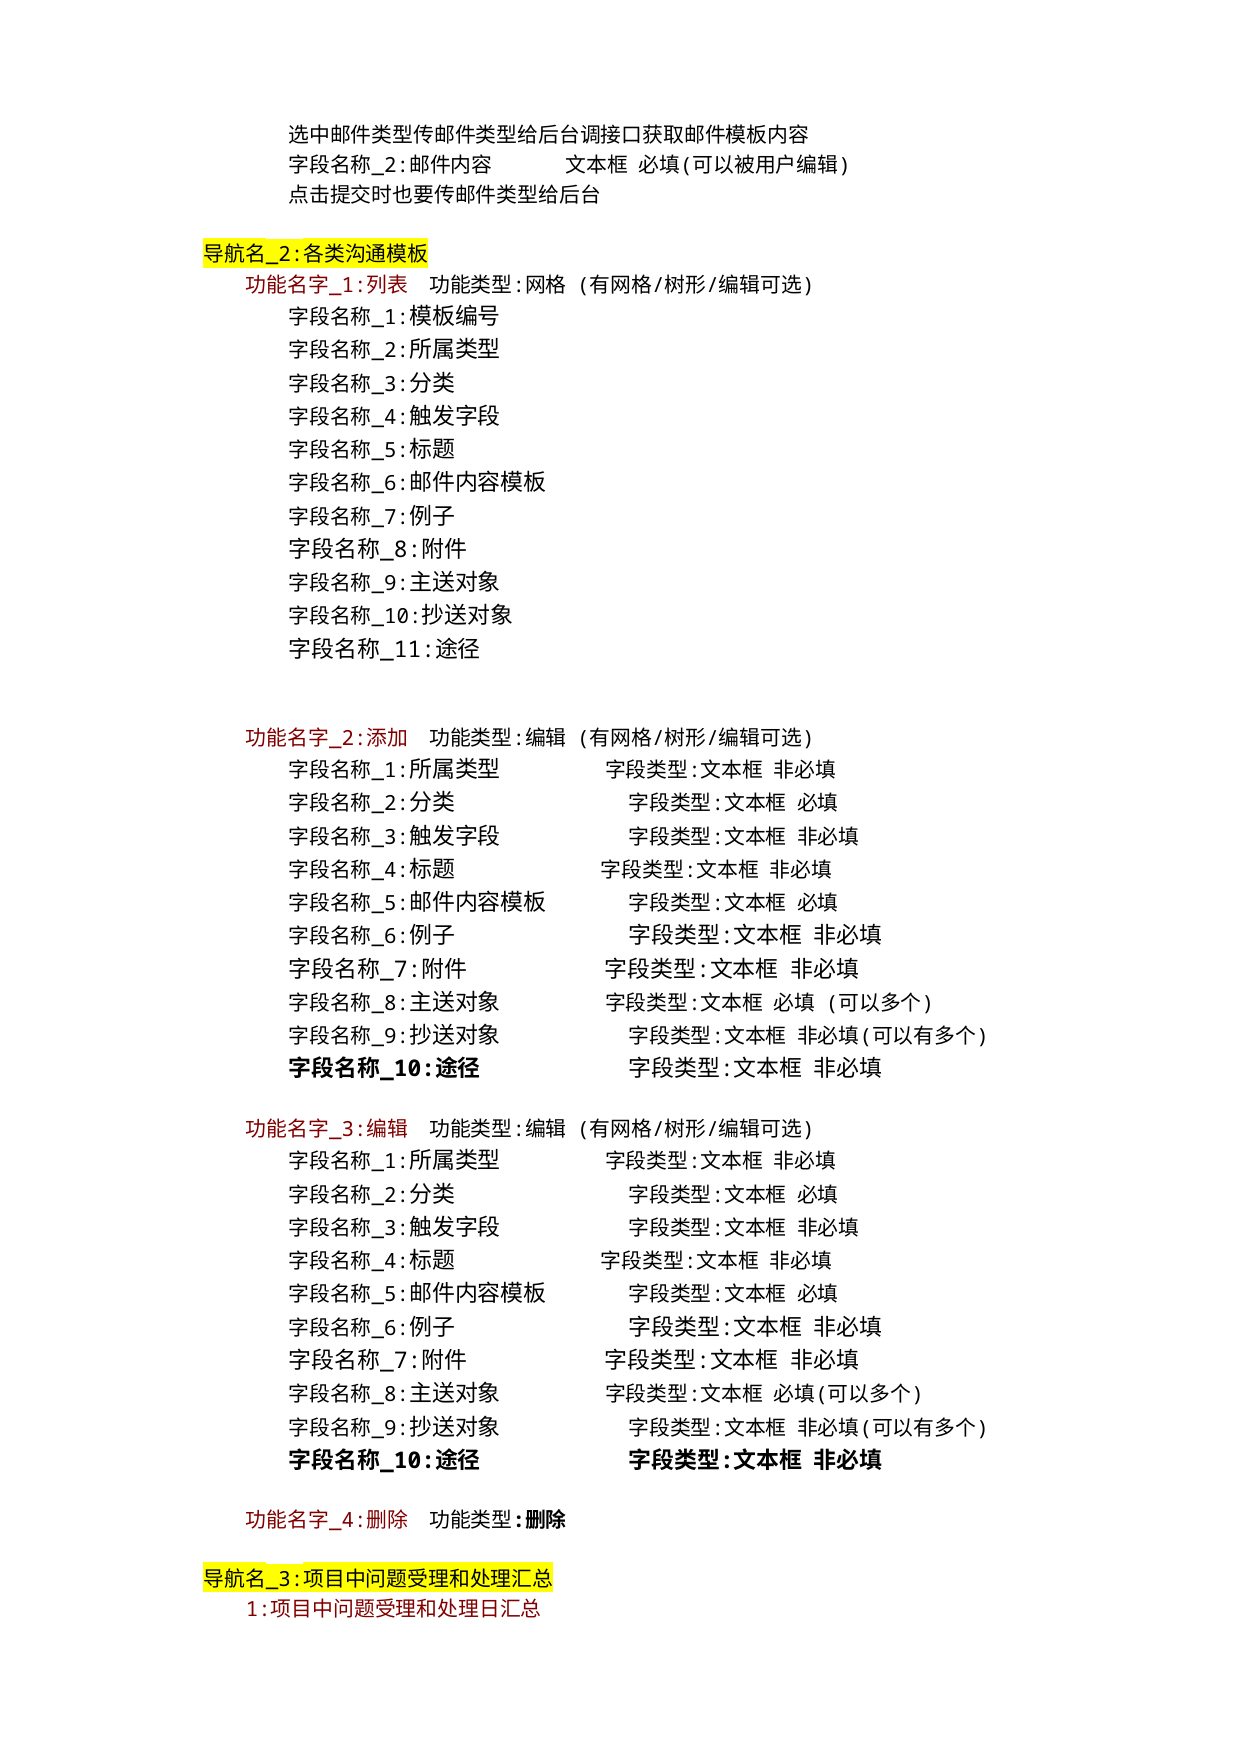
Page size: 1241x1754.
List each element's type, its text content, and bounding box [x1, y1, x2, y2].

text 字段名称_3:分类 [118, 364, 1122, 398]
text 字段名称_10:途径 字段类型:文本框 非必填 [118, 1442, 1122, 1475]
text 字段名称_9:主送对象 [118, 564, 1122, 597]
text 导航名_2:各类沟通模板 [118, 237, 1122, 268]
text 字段名称_2:邮件内容 文本框 必填(可以被用户编辑) [118, 148, 1122, 179]
text 字段名称_4:标题 字段类型:文本框 非必填 [118, 1242, 1122, 1275]
text 点击提交时也要传邮件类型给后台 [118, 179, 1122, 209]
text 字段名称_9:抄送对象 字段类型:文本框 非必填(可以有多个) [118, 1408, 1122, 1442]
text 导航名_3:项目中问题受理和处理汇总 [118, 1562, 1122, 1592]
text 字段名称_4:触发字段 [118, 398, 1122, 431]
text 选中邮件类型传邮件类型给后台调接口获取邮件模板内容 [118, 118, 1122, 148]
text 字段名称_2:分类 字段类型:文本框 必填 [118, 784, 1122, 817]
text 字段名称_5:邮件内容模板 字段类型:文本框 必填 [118, 1275, 1122, 1308]
text 字段名称_5:标题 [118, 431, 1122, 464]
text 字段名称_10:途径 字段类型:文本框 非必填 [118, 1050, 1122, 1084]
text 字段名称_7:附件 字段类型:文本框 非必填 [118, 951, 1122, 984]
text 字段名称_4:标题 字段类型:文本框 非必填 [118, 851, 1122, 884]
text 字段名称_3:触发字段 字段类型:文本框 非必填 [118, 1209, 1122, 1242]
text 字段名称_10:抄送对象 [118, 597, 1122, 631]
text 字段名称_5:邮件内容模板 字段类型:文本框 必填 [118, 884, 1122, 917]
text 字段名称_8:附件 [118, 531, 1122, 564]
text 字段名称_6:例子 字段类型:文本框 非必填 [118, 917, 1122, 951]
text 字段名称_8:主送对象 字段类型:文本框 必填 (可以多个) [118, 984, 1122, 1017]
text 功能名字_4:删除 功能类型:删除 [118, 1503, 1122, 1534]
text 字段名称_7:附件 字段类型:文本框 非必填 [118, 1342, 1122, 1375]
text 功能名字_2:添加 功能类型:编辑 (有网格/树形/编辑可选) [118, 721, 1122, 751]
text 功能名字_3:编辑 功能类型:编辑 (有网格/树形/编辑可选) [118, 1112, 1122, 1142]
text 字段名称_1:模板编号 [118, 298, 1122, 331]
text 字段名称_1:所属类型 字段类型:文本框 非必填 [118, 1142, 1122, 1176]
text 字段名称_9:抄送对象 字段类型:文本框 非必填(可以有多个) [118, 1017, 1122, 1050]
text 字段名称_7:例子 [118, 497, 1122, 531]
text 字段名称_2:分类 字段类型:文本框 必填 [118, 1176, 1122, 1209]
text 字段名称_3:触发字段 字段类型:文本框 非必填 [118, 817, 1122, 851]
text 字段名称_8:主送对象 字段类型:文本框 必填(可以多个) [118, 1375, 1122, 1408]
text 功能名字_1:列表 功能类型:网格 (有网格/树形/编辑可选) [118, 268, 1122, 298]
text 字段名称_6:邮件内容模板 [118, 464, 1122, 497]
text 字段名称_1:所属类型 字段类型:文本框 非必填 [118, 751, 1122, 784]
text 字段名称_6:例子 字段类型:文本框 非必填 [118, 1308, 1122, 1342]
text 1:项目中问题受理和处理日汇总 [118, 1592, 1122, 1623]
text 字段名称_11:途径 [118, 631, 1122, 664]
text 字段名称_2:所属类型 [118, 331, 1122, 364]
